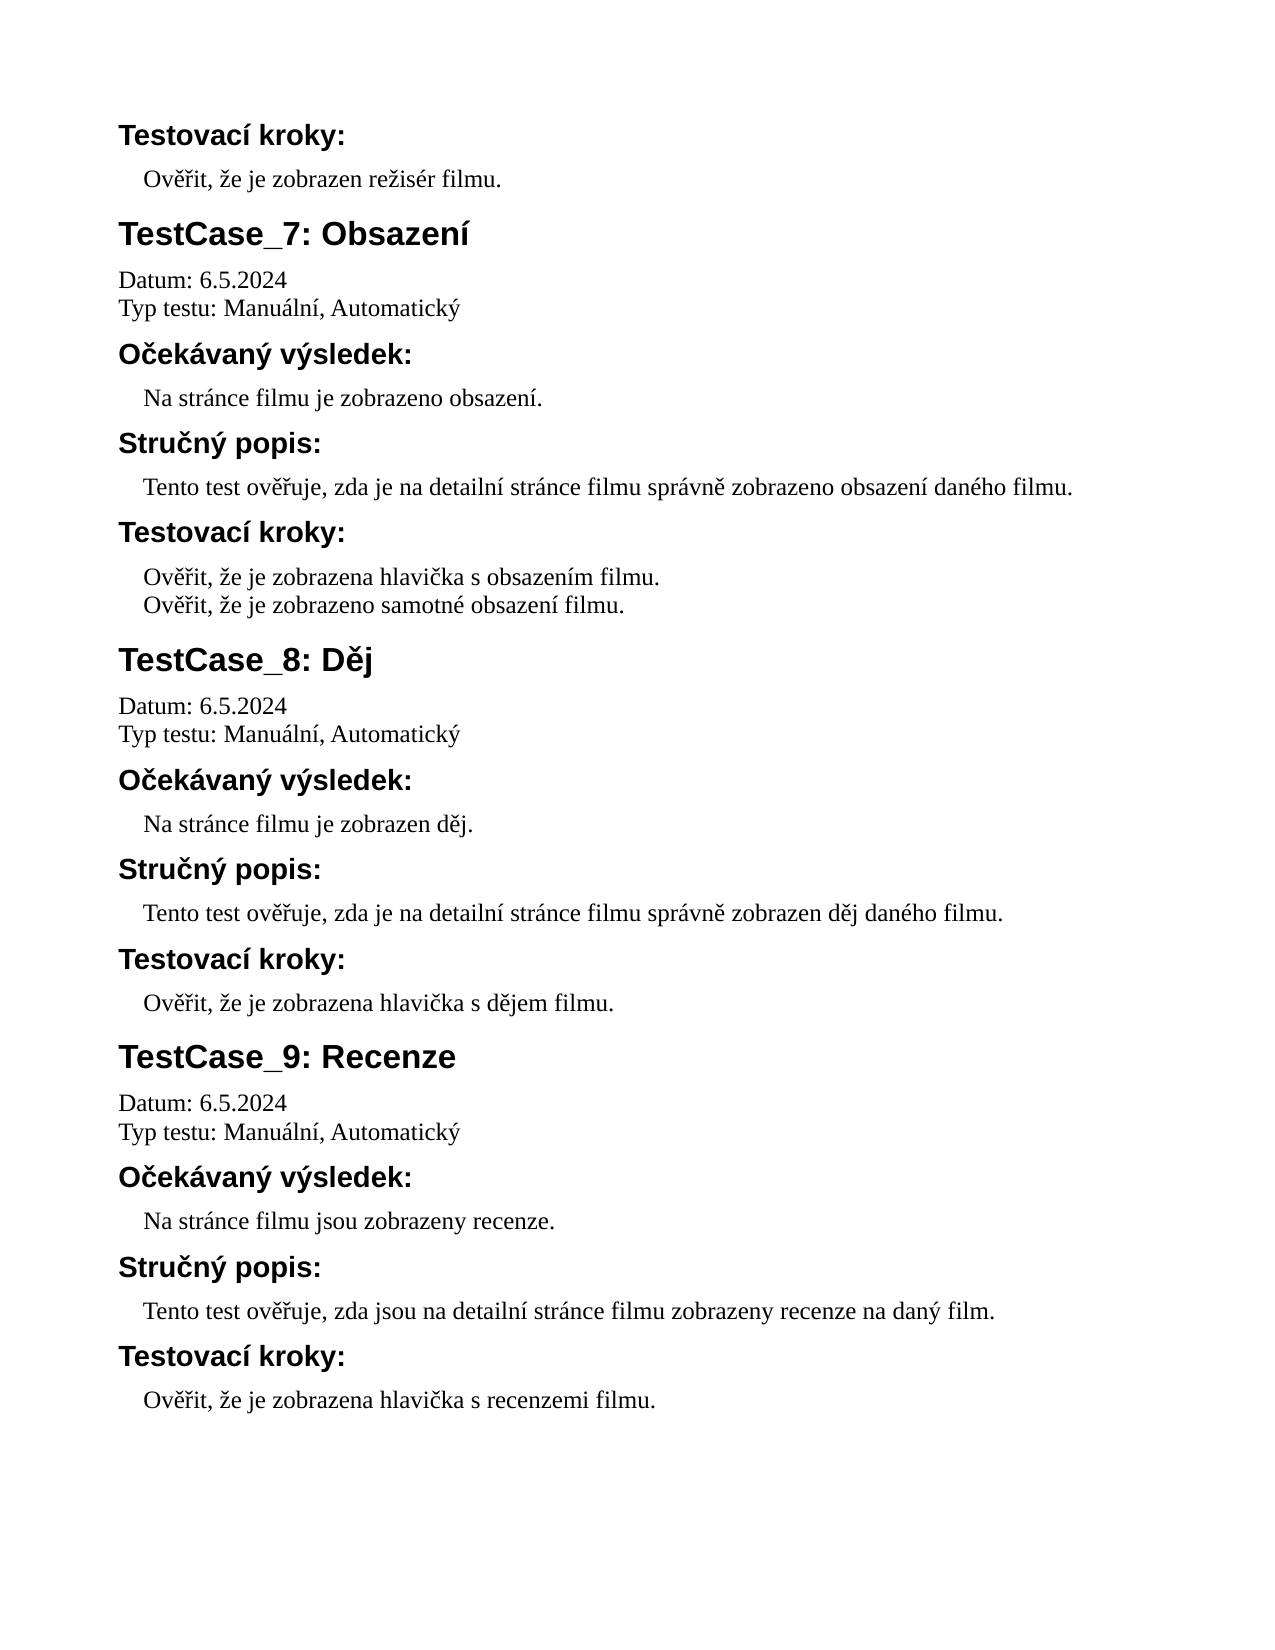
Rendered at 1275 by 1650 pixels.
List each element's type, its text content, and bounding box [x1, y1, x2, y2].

text Typ testu: Manuální, Automatický [118, 1117, 1157, 1146]
text Ověřit, že je zobrazena hlavička s dějem filmu. [118, 988, 1157, 1016]
subtitle Očekávaný výsledek: [118, 763, 1157, 796]
subtitle Očekávaný výsledek: [118, 1160, 1157, 1194]
text Datum: 6.5.2024 [118, 1088, 1157, 1117]
text Na stránce filmu je zobrazeno obsazení. [118, 383, 1157, 412]
text Datum: 6.5.2024 [118, 691, 1157, 719]
text Na stránce filmu je zobrazen děj. [118, 809, 1157, 838]
subtitle TestCase_8: Děj [118, 640, 1157, 678]
subtitle TestCase_7: Obsazení [118, 214, 1157, 252]
text Ověřit, že je zobrazena hlavička s obsazením filmu. [118, 562, 1157, 590]
text Typ testu: Manuální, Automatický [118, 719, 1157, 748]
subtitle Testovací kroky: [118, 516, 1157, 549]
subtitle TestCase_9: Recenze [118, 1037, 1157, 1076]
subtitle Očekávaný výsledek: [118, 337, 1157, 370]
subtitle Stručný popis: [118, 1250, 1157, 1283]
text Datum: 6.5.2024 [118, 265, 1157, 293]
subtitle Stručný popis: [118, 852, 1157, 886]
text Tento test ověřuje, zda je na detailní stránce filmu správně zobrazen děj daného filmu. [118, 898, 1157, 927]
subtitle Testovací kroky: [118, 942, 1157, 975]
text Ověřit, že je zobrazen režisér filmu. [118, 164, 1157, 193]
subtitle Testovací kroky: [118, 1339, 1157, 1373]
text Tento test ověřuje, zda je na detailní stránce filmu správně zobrazeno obsazení daného filmu. [118, 472, 1157, 501]
text Tento test ověřuje, zda jsou na detailní stránce filmu zobrazeny recenze na daný film. [118, 1296, 1157, 1324]
subtitle Stručný popis: [118, 426, 1157, 460]
subtitle Testovací kroky: [118, 118, 1157, 152]
text Ověřit, že je zobrazeno samotné obsazení filmu. [118, 590, 1157, 619]
text Typ testu: Manuální, Automatický [118, 293, 1157, 322]
text Na stránce filmu jsou zobrazeny recenze. [118, 1206, 1157, 1235]
text Ověřit, že je zobrazena hlavička s recenzemi filmu. [118, 1385, 1157, 1414]
